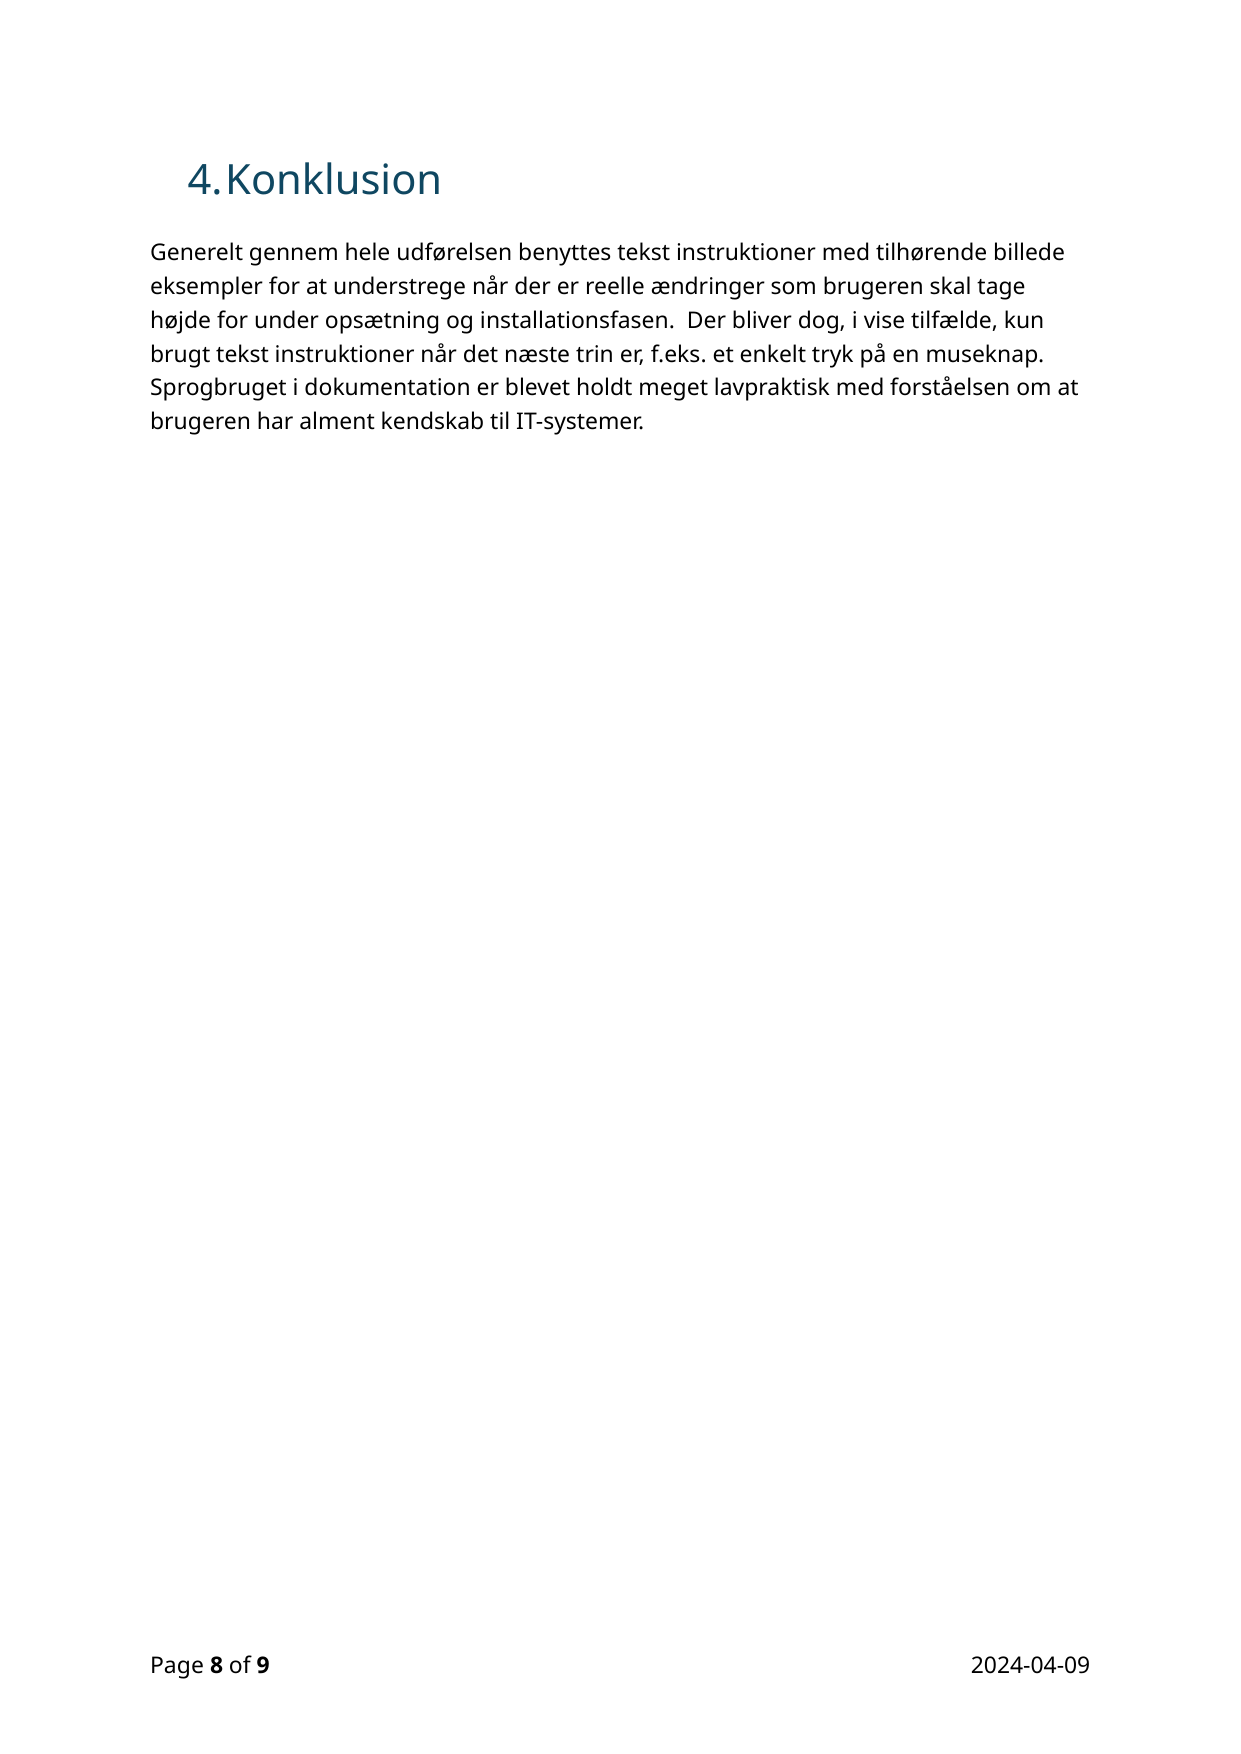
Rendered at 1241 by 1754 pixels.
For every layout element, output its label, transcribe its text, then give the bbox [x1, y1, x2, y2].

text Generelt gennem hele udførelsen benyttes tekst instruktioner med tilhørende billede eksempler for at understrege når der er reelle ændringer som brugeren skal tage højde for under opsætning og installationsfasen. Der bliver dog, i vise tilfælde, kun brugt tekst instruktioner når det næste trin er, f.eks. et enkelt tryk på en museknap. Sprogbruget i dokumentation er blevet holdt meget lavpraktisk med forståelsen om at brugeren har alment kendskab til IT-systemer. [150, 236, 1090, 436]
subtitle Konklusion [187, 150, 1090, 207]
